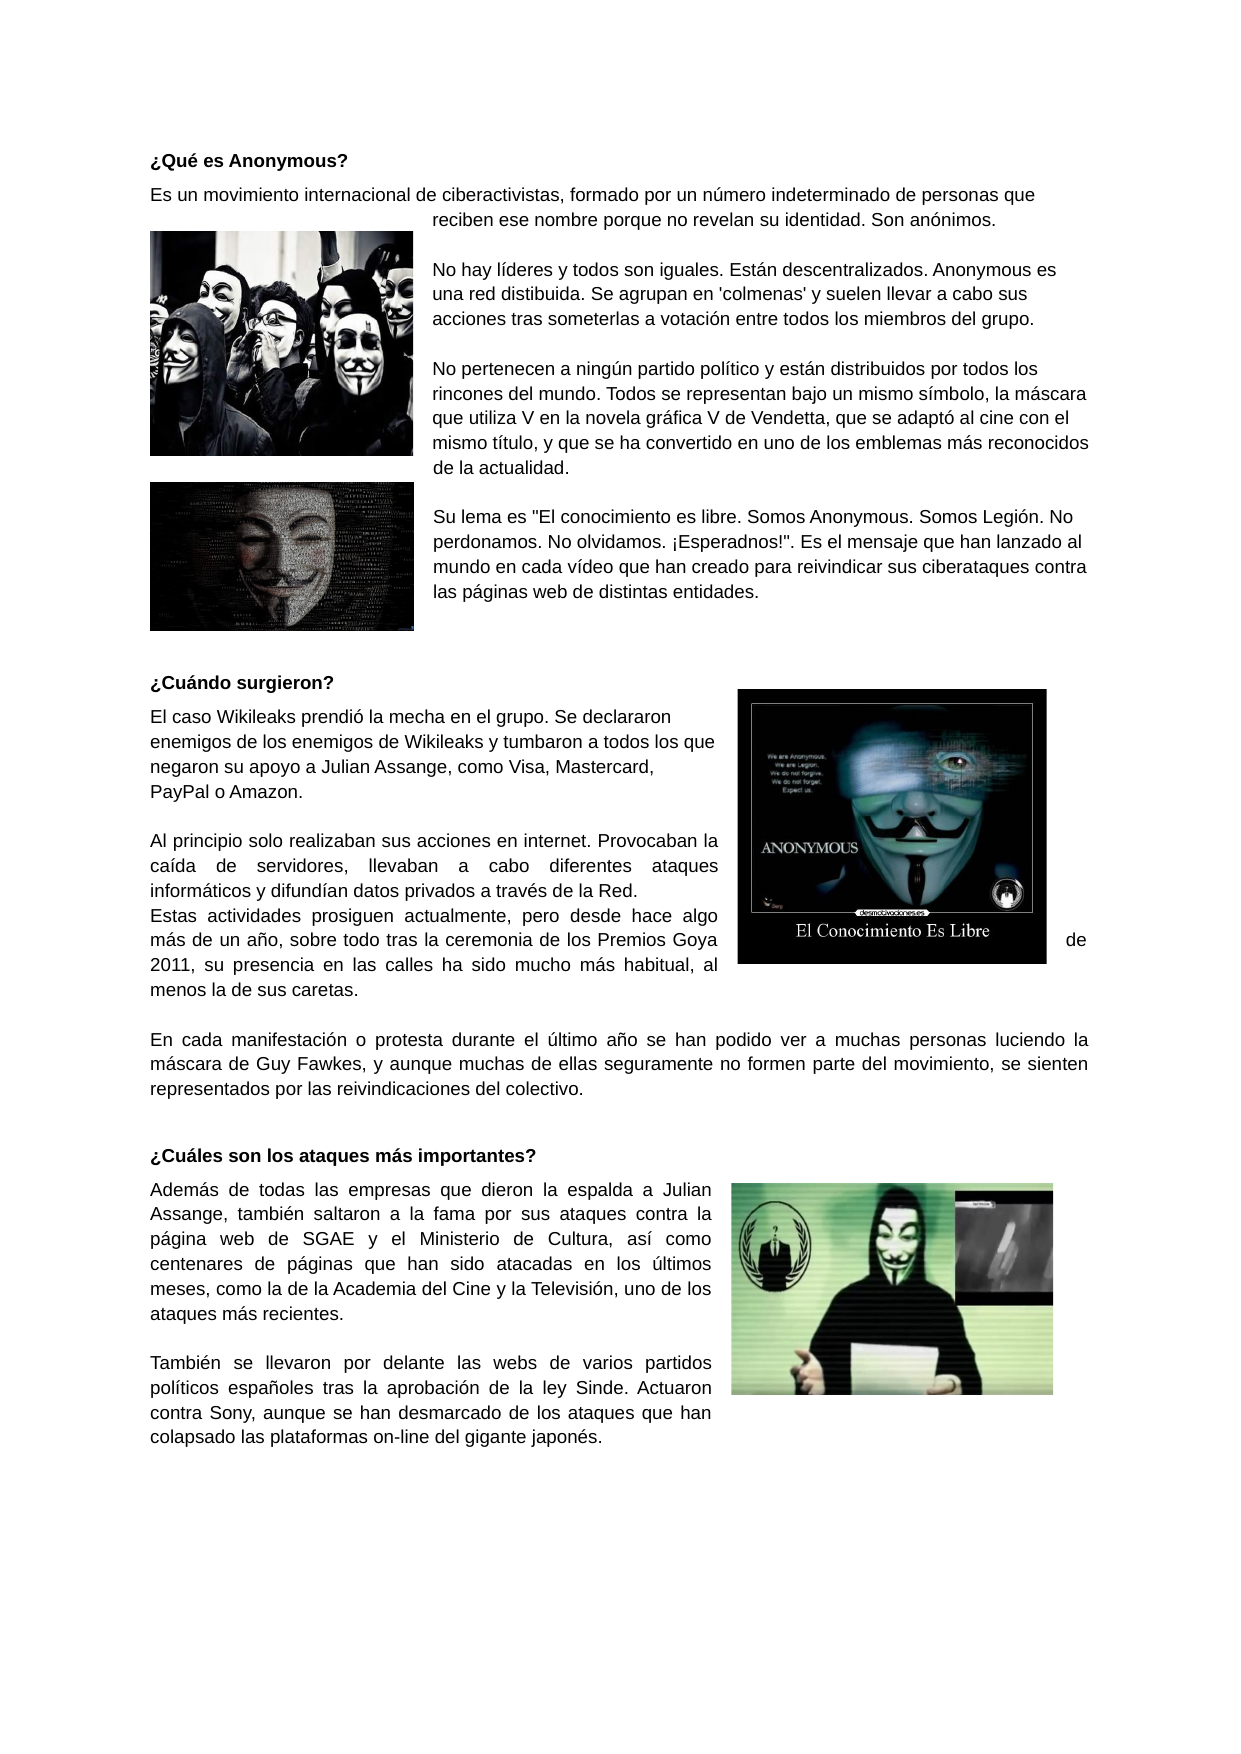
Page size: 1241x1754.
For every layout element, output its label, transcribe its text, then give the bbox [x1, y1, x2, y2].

text Además de todas las empresas que dieron la espalda a Julian Assange, también saltaron a la fama por sus ataques contra la página web de SGAE y el Ministerio de Cultura, así como centenares de páginas que han sido atacadas en los últimos meses, como la de la Academia del Cine y la Televisión, uno de los ataques más recientes. [150, 1178, 1090, 1324]
text En cada manifestación o protesta durante el último año se han podido ver a muchas personas luciendo la máscara de Guy Fawkes, y aunque muchas de ellas seguramente no formen parte del movimiento, se sienten representados por las reivindicaciones del colectivo. [150, 1028, 1090, 1099]
text No hay líderes y todos son iguales. Están descentralizados. Anonymous es una red distibuida. Se agrupan en 'colmenas' y suelen llevar a cabo sus acciones tras someterlas a votación entre todos los miembros del grupo. [414, 258, 1090, 329]
text Es un movimiento internacional de ciberactivistas, formado por un número indeterminado de personas que reciben ese nombre porque no revelan su identidad. Son anónimos. [150, 184, 1090, 230]
picture [731, 1183, 1054, 1395]
text También se llevaron por delante las webs de varios partidos políticos españoles tras la aprobación de la ley Sinde. Actuaron contra Sony, aunque se han desmarcado de los ataques que han colapsado las plataformas on-line del gigante japonés. [150, 1352, 1090, 1448]
subtitle ¿Qué es Anonymous? [150, 150, 1090, 172]
subtitle ¿Cuáles son los ataques más importantes? [150, 1144, 1090, 1166]
picture [150, 482, 414, 631]
text Al principio solo realizaban sus acciones en internet. Provocaban la caída de servidores, llevaban a cabo diferentes ataques informáticos y difundían datos privados a través de la Red. [150, 830, 737, 901]
subtitle ¿Cuándo surgieron? [150, 672, 1090, 693]
picture [150, 231, 414, 456]
picture [737, 689, 1047, 964]
text Estas actividades prosiguen actualmente, pero desde hace algo más de un año, sobre todo tras la ceremonia de los Premios Goya de 2011, su presencia en las calles ha sido mucho más habitual, al menos la de sus caretas. [150, 904, 1090, 1000]
text No pertenecen a ningún partido político y están distribuidos por todos los rincones del mundo. Todos se representan bajo un mismo símbolo, la máscara que utiliza V en la novela gráfica V de Vendetta, que se adaptó al cine con el mismo título, y que se ha convertido en uno de los emblemas más reconocidos de la actualidad. [150, 358, 1090, 478]
text El caso Wikileaks prendió la mecha en el grupo. Se declararon enemigos de los enemigos de Wikileaks y tumbaron a todos los que negaron su apoyo a Julian Assange, como Visa, Mastercard, PayPal o Amazon. [150, 706, 737, 802]
text Su lema es "El conocimiento es libre. Somos Anonymous. Somos Legión. No perdonamos. No olvidamos. ¡Esperadnos!". Es el mensaje que han lanzado al mundo en cada vídeo que han creado para reivindicar sus ciberataques contra las páginas web de distintas entidades. [414, 506, 1090, 602]
text [1047, 706, 1090, 802]
